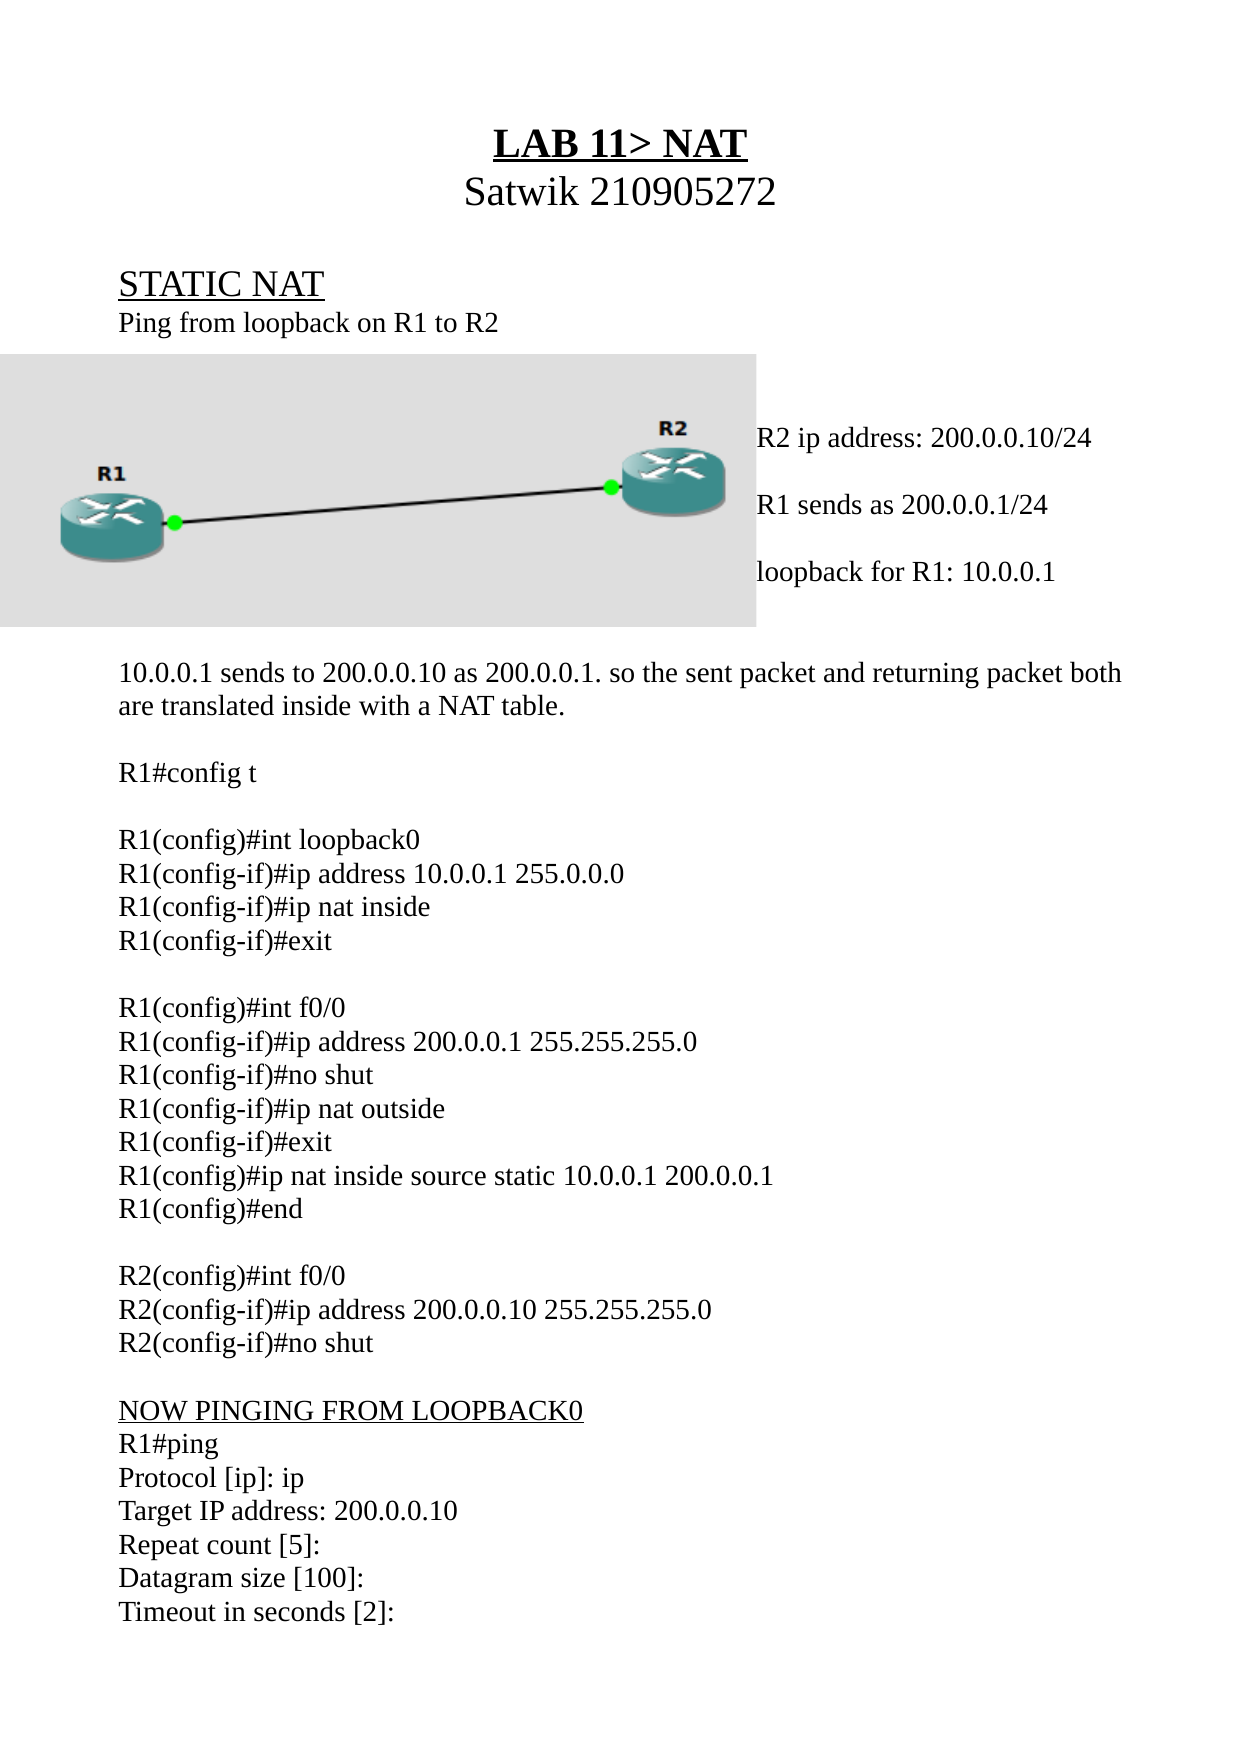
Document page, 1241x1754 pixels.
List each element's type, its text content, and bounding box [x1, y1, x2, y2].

text R1(config-if)#exit [118, 923, 1122, 957]
text R1(config-if)#ip address 200.0.0.1 255.255.255.0 [118, 1024, 1122, 1057]
text R1(config-if)#exit [118, 1124, 1122, 1158]
text R1(config-if)#ip nat inside [118, 889, 1122, 923]
text Satwik 210905272 [118, 166, 1122, 214]
text Datagram size [100]: [118, 1560, 1122, 1594]
text R2(config-if)#no shut [118, 1326, 1122, 1359]
text R1(config-if)#no shut [118, 1057, 1122, 1091]
text NOW PINGING FROM LOOPBACK0 [118, 1393, 1122, 1426]
text R1 sends as 200.0.0.1/24 [757, 487, 1122, 521]
text R1(config-if)#ip nat outside [118, 1091, 1122, 1124]
text R1#ping [118, 1426, 1122, 1460]
text Target IP address: 200.0.0.10 [118, 1493, 1122, 1527]
picture [0, 354, 757, 627]
text R2(config-if)#ip address 200.0.0.10 255.255.255.0 [118, 1292, 1122, 1326]
text Repeat count [5]: [118, 1527, 1122, 1560]
text 10.0.0.1 sends to 200.0.0.10 as 200.0.0.1. so the sent packet and returning packet both are translated inside with a NAT table. [118, 655, 1122, 722]
text R1(config)#ip nat inside source static 10.0.0.1 200.0.0.1 [118, 1158, 1122, 1191]
text R2(config)#int f0/0 [118, 1258, 1122, 1292]
text R2 ip address: 200.0.0.10/24 [757, 420, 1122, 453]
text LAB 11> NAT [118, 118, 1122, 166]
text Protocol [ip]: ip [118, 1460, 1122, 1493]
text R1(config-if)#ip address 10.0.0.1 255.0.0.0 [118, 856, 1122, 889]
text STATIC NAT [118, 262, 1122, 305]
text Timeout in seconds [2]: [118, 1594, 1122, 1627]
text R1(config)#int f0/0 [118, 990, 1122, 1024]
text R1(config)#end [118, 1191, 1122, 1225]
text Ping from loopback on R1 to R2 [118, 305, 1122, 338]
text loopback for R1: 10.0.0.1 [757, 554, 1122, 588]
text R1(config)#int loopback0 [118, 822, 1122, 856]
text R1#config t [118, 755, 1122, 789]
